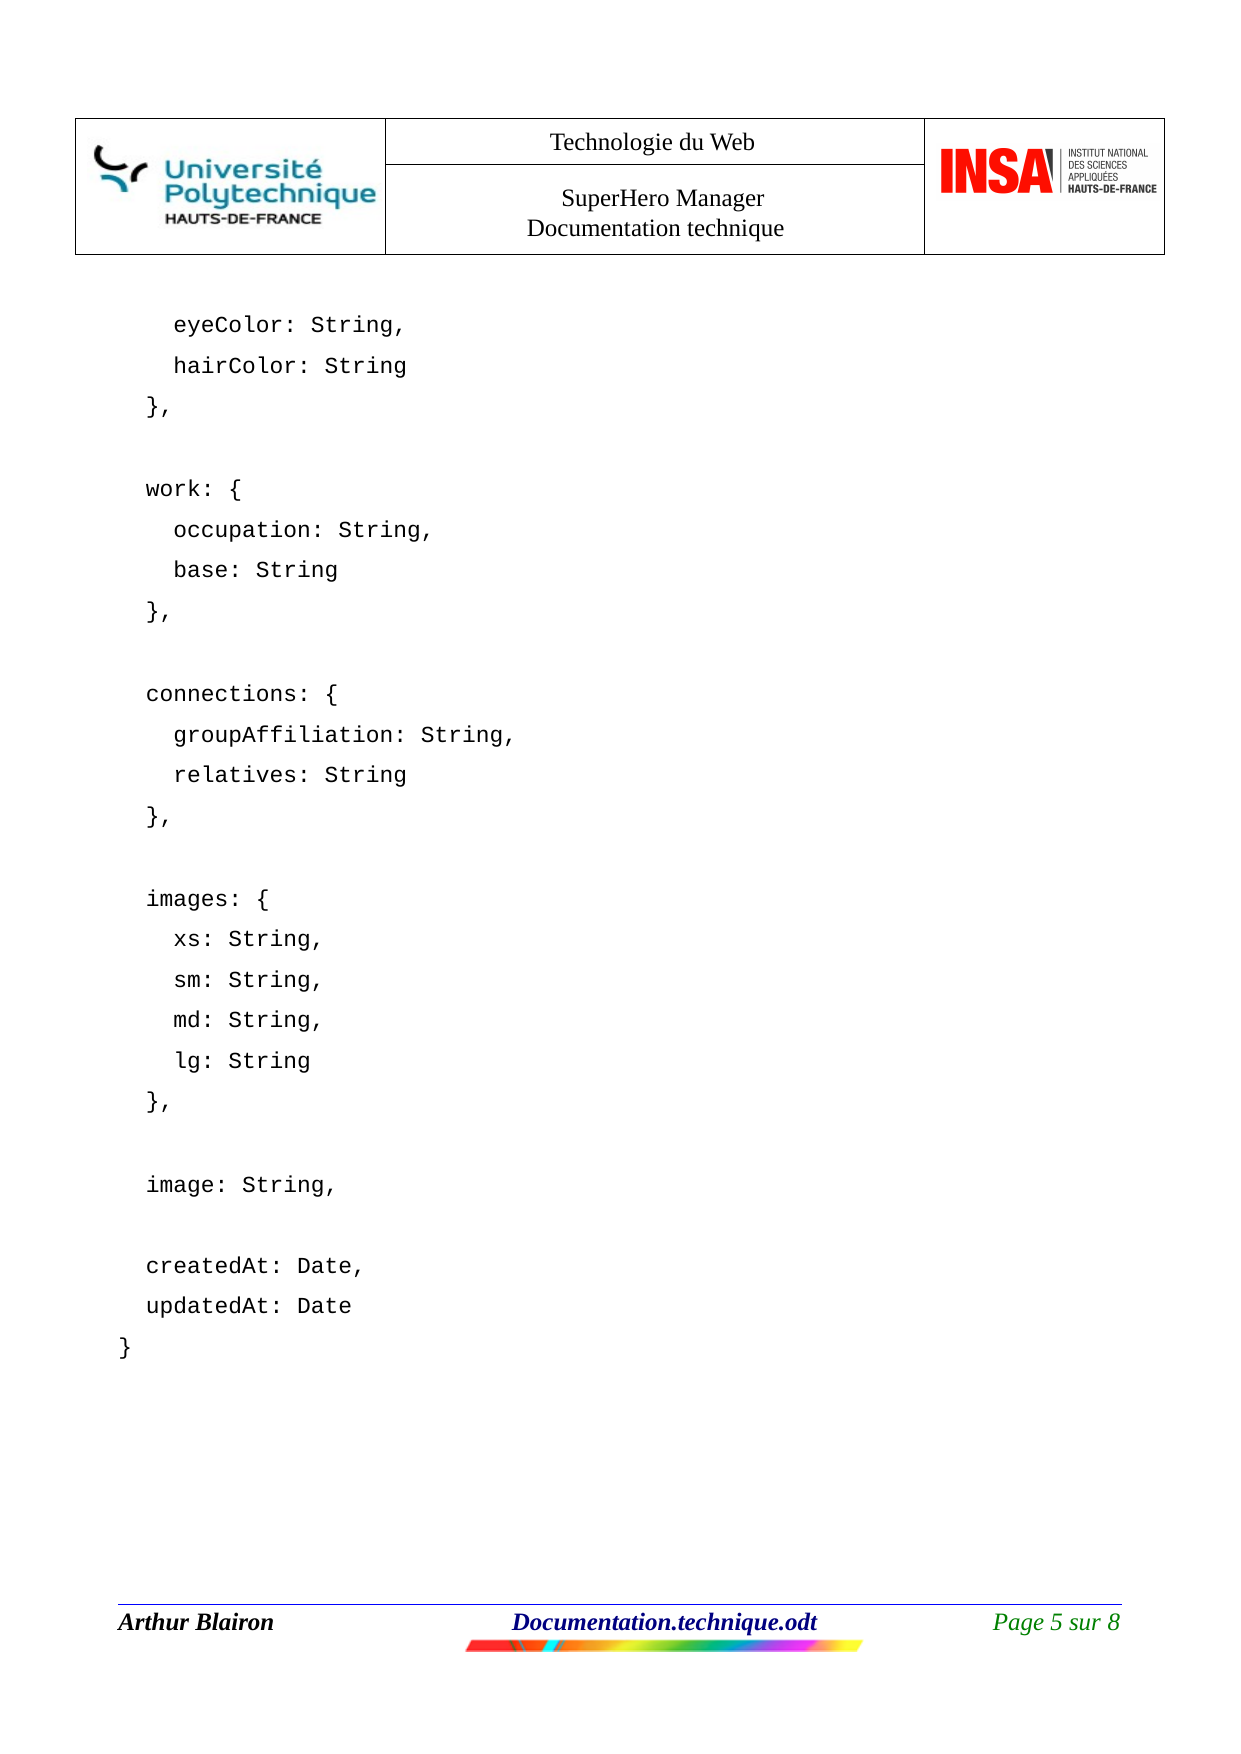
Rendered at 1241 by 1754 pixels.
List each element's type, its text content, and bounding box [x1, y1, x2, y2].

text relatives: String [118, 763, 1122, 789]
text }, [118, 599, 1122, 625]
text occupation: String, [118, 518, 1122, 544]
picture [87, 126, 383, 247]
text md: String, [118, 1009, 1122, 1035]
text groupAffiliation: String, [118, 723, 1122, 749]
text }, [118, 1090, 1122, 1116]
text base: String [118, 559, 1122, 585]
text hairColor: String [118, 354, 1122, 380]
text xs: String, [118, 928, 1122, 954]
text connections: { [118, 682, 1122, 708]
text updatedAt: Date [118, 1294, 1122, 1320]
text }, [118, 804, 1122, 830]
text } [118, 1335, 1122, 1361]
picture [463, 1639, 864, 1652]
text image: String, [118, 1173, 1122, 1199]
text sm: String, [118, 968, 1122, 994]
text }, [118, 395, 1122, 421]
text eyeColor: String, [118, 314, 1122, 339]
text work: { [118, 478, 1122, 504]
text images: { [118, 887, 1122, 913]
text lg: String [118, 1049, 1122, 1075]
text createdAt: Date, [118, 1254, 1122, 1280]
picture [936, 143, 1161, 201]
